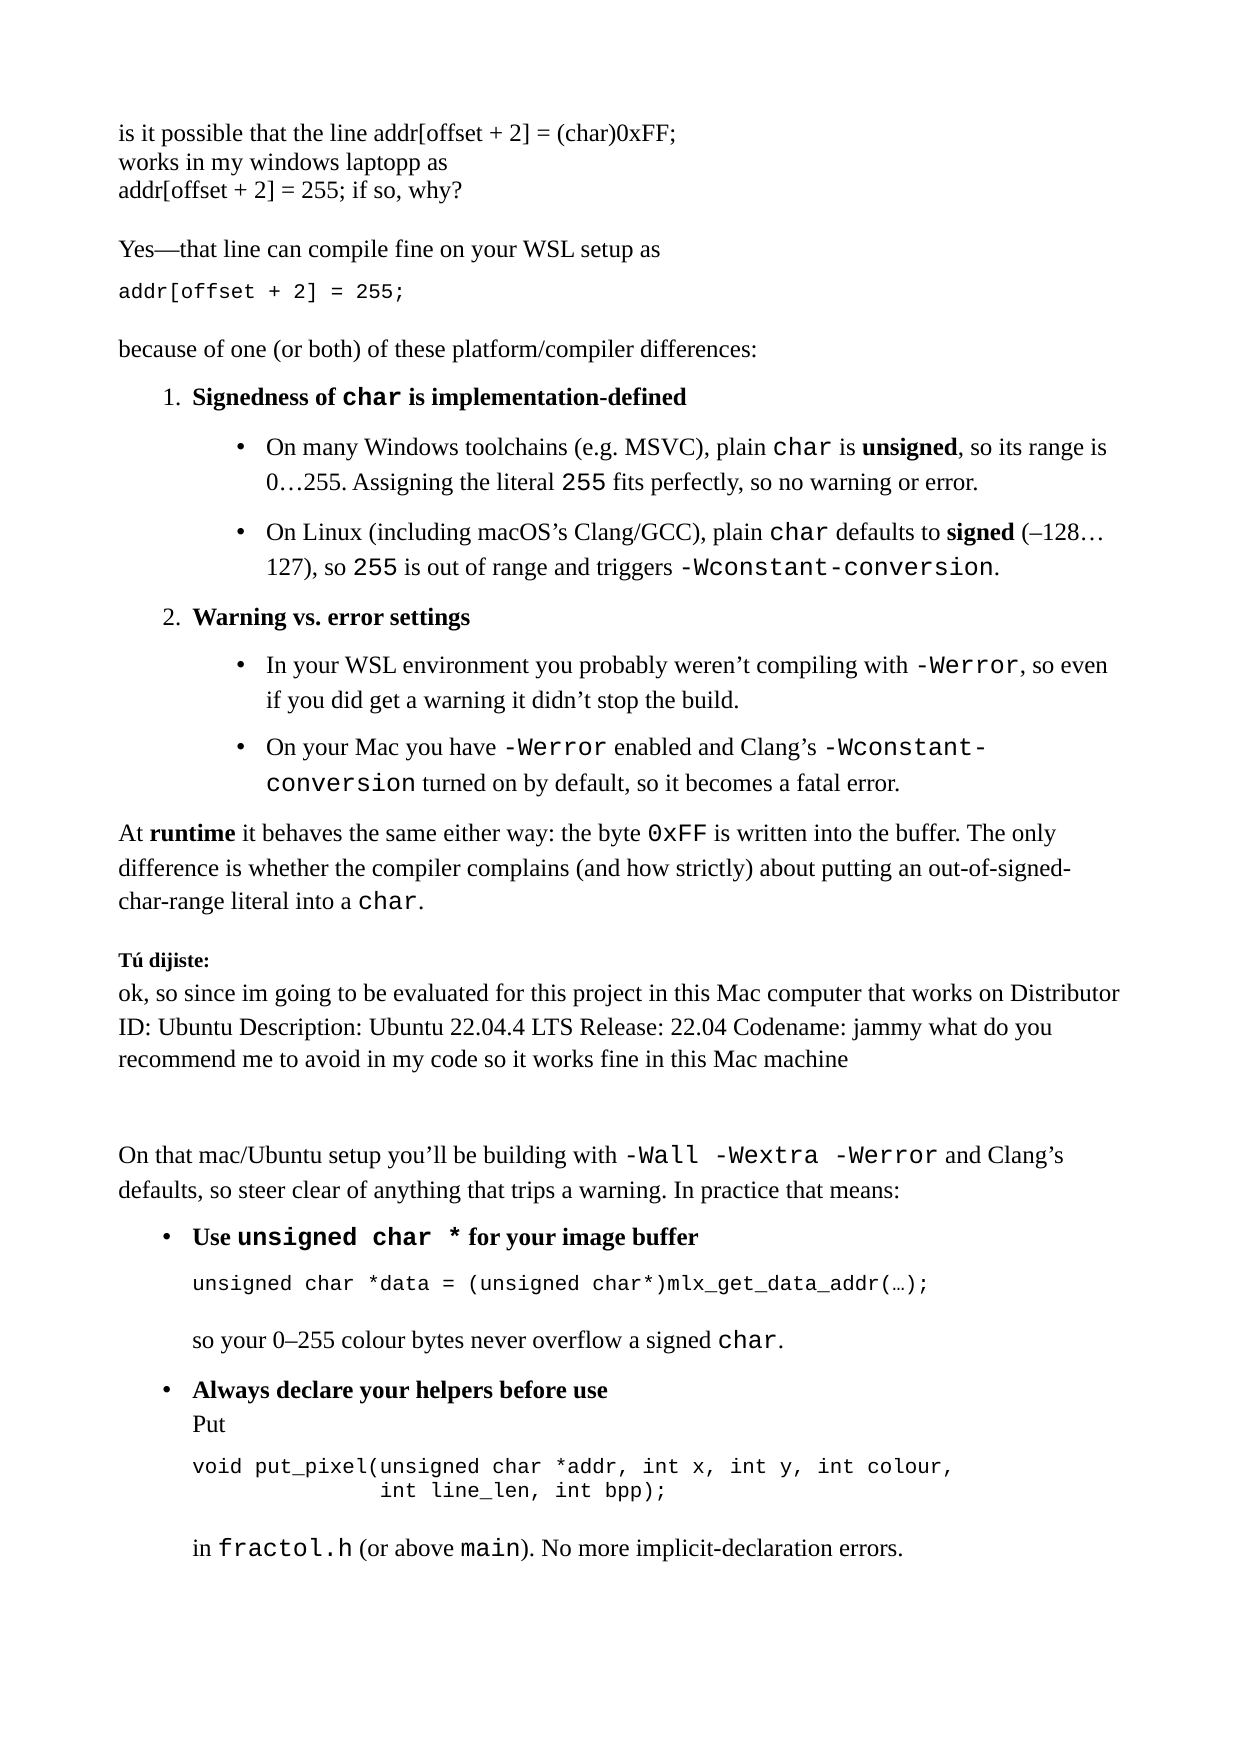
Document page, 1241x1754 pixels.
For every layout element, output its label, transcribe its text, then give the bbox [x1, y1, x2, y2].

list In your WSL environment you probably weren’t compiling with -Werror, so even if you did get a warning it didn’t stop the build. [236, 650, 1122, 714]
list Signedness of char is implementation-defined [162, 382, 1122, 413]
text addr[offset + 2] = 255; [118, 281, 1122, 305]
text At runtime it behaves the same either way: the byte 0xFF is written into the buffer. The only difference is whether the compiler complains (and how strictly) about putting an out-of-signed-char-range literal into a char. [118, 818, 1122, 917]
text ok, so since im going to be evaluated for this project in this Mac computer that works on Distributor ID: Ubuntu Description: Ubuntu 22.04.4 LTS Release: 22.04 Codename: jammy what do you recommend me to avoid in my code so it works fine in this Mac machine [118, 978, 1122, 1073]
subtitle Tú dijiste: [118, 948, 1122, 972]
list in fractol.h (or above main). No more implicit‐declaration errors. [162, 1533, 1122, 1564]
list Use unsigned char * for your image buffer [162, 1222, 1122, 1253]
list Warning vs. error settings [162, 602, 1122, 631]
list Always declare your helpers before use Put [162, 1376, 1122, 1437]
text is it possible that the line addr[offset + 2] = (char)0xFF; [118, 118, 1122, 147]
text Yes—that line can compile fine on your WSL setup as [118, 234, 1122, 262]
list so your 0–255 colour bytes never overflow a signed char. [162, 1326, 1122, 1356]
list On Linux (including macOS’s Clang/GCC), plain char defaults to signed (–128…127), so 255 is out of range and triggers -Wconstant-conversion. [236, 517, 1122, 583]
text because of one (or both) of these platform/compiler differences: [118, 334, 1122, 363]
text addr[offset + 2] = 255; if so, why? [118, 176, 1122, 204]
text works in my windows laptopp as [118, 147, 1122, 176]
list On your Mac you have -Werror enabled and Clang’s -Wconstant-conversion turned on by default, so it becomes a fatal error. [236, 732, 1122, 798]
list int line_len, int bpp); [162, 1480, 1122, 1503]
list void put_pixel(unsigned char *addr, int x, int y, int colour, [162, 1456, 1122, 1480]
list unsigned char *data = (unsigned char*)mlx_get_data_addr(…); [162, 1272, 1122, 1296]
list On many Windows toolchains (e.g. MSVC), plain char is unsigned, so its range is 0…255. Assigning the literal 255 fits perfectly, so no warning or error. [236, 432, 1122, 498]
text On that mac/Ubuntu setup you’ll be building with -Wall -Wextra -Werror and Clang’s defaults, so steer clear of anything that trips a warning. In practice that means: [118, 1140, 1122, 1204]
